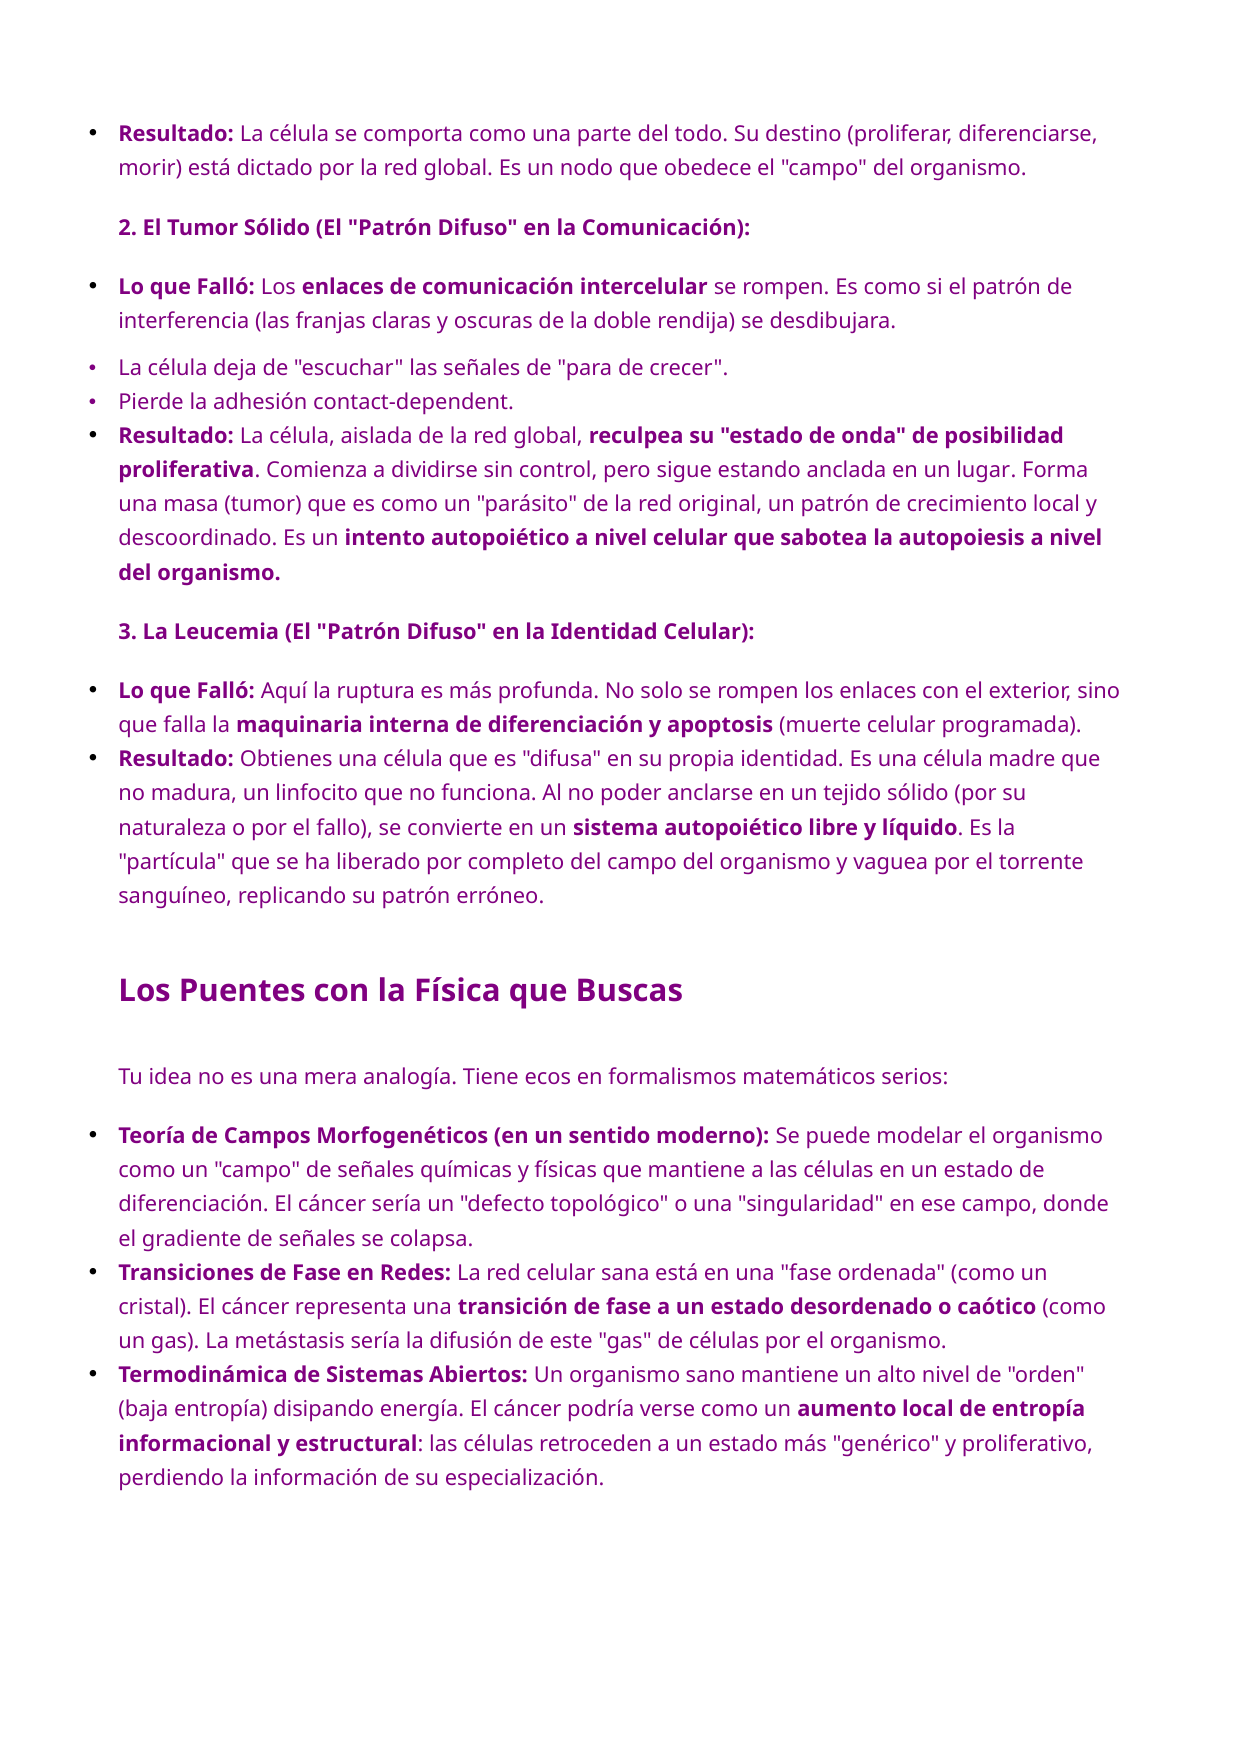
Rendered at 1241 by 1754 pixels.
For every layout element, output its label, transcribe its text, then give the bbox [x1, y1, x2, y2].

text 2. El Tumor Sólido (El "Patrón Difuso" en la Comunicación): [118, 211, 1122, 241]
list Transiciones de Fase en Redes: La red celular sana está en una "fase ordenada" (como un cristal). El cáncer representa una transición de fase a un estado desordenado o caótico (como un gas). La metástasis sería la difusión de este "gas" de células por el organismo. [118, 1257, 1122, 1355]
text Tu idea no es una mera analogía. Tiene ecos en formalismos matemáticos serios: [118, 1061, 1122, 1091]
list La célula deja de "escuchar" las señales de "para de crecer". [118, 351, 1122, 381]
list Resultado: Obtienes una célula que es "difusa" en su propia identidad. Es una célula madre que no madura, un linfocito que no funciona. Al no poder anclarse en un tejido sólido (por su naturaleza o por el fallo), se convierte en un sistema autopoiético libre y líquido. Es la "partícula" que se ha liberado por completo del campo del organismo y vaguea por el torrente sanguíneo, replicando su patrón erróneo. [118, 743, 1122, 909]
list Termodinámica de Sistemas Abiertos: Un organismo sano mantiene un alto nivel de "orden" (baja entropía) disipando energía. El cáncer podría verse como un aumento local de entropía informacional y estructural: las células retroceden a un estado más "genérico" y proliferativo, perdiendo la información de su especialización. [118, 1359, 1122, 1491]
list Pierde la adhesión contact-dependent. [118, 386, 1122, 415]
text 3. La Leucemia (El "Patrón Difuso" en la Identidad Celular): [118, 616, 1122, 645]
subtitle Los Puentes con la Física que Buscas [118, 964, 1122, 1011]
list Lo que Falló: Los enlaces de comunicación intercelular se rompen. Es como si el patrón de interferencia (las franjas claras y oscuras de la doble rendija) se desdibujara. [118, 271, 1122, 334]
list Teoría de Campos Morfogenéticos (en un sentido moderno): Se puede modelar el organismo como un "campo" de señales químicas y físicas que mantiene a las células en un estado de diferenciación. El cáncer sería un "defecto topológico" o una "singularidad" en ese campo, donde el gradiente de señales se colapsa. [118, 1120, 1122, 1252]
list Resultado: La célula se comporta como una parte del todo. Su destino (proliferar, diferenciarse, morir) está dictado por la red global. Es un nodo que obedece el "campo" del organismo. [118, 118, 1122, 182]
list Resultado: La célula, aislada de la red global, reculpea su "estado de onda" de posibilidad proliferativa. Comienza a dividirse sin control, pero sigue estando anclada en un lugar. Forma una masa (tumor) que es como un "parásito" de la red original, un patrón de crecimiento local y descoordinado. Es un intento autopoiético a nivel celular que sabotea la autopoiesis a nivel del organismo. [118, 420, 1122, 586]
list Lo que Falló: Aquí la ruptura es más profunda. No solo se rompen los enlaces con el exterior, sino que falla la maquinaria interna de diferenciación y apoptosis (muerte celular programada). [118, 675, 1122, 739]
